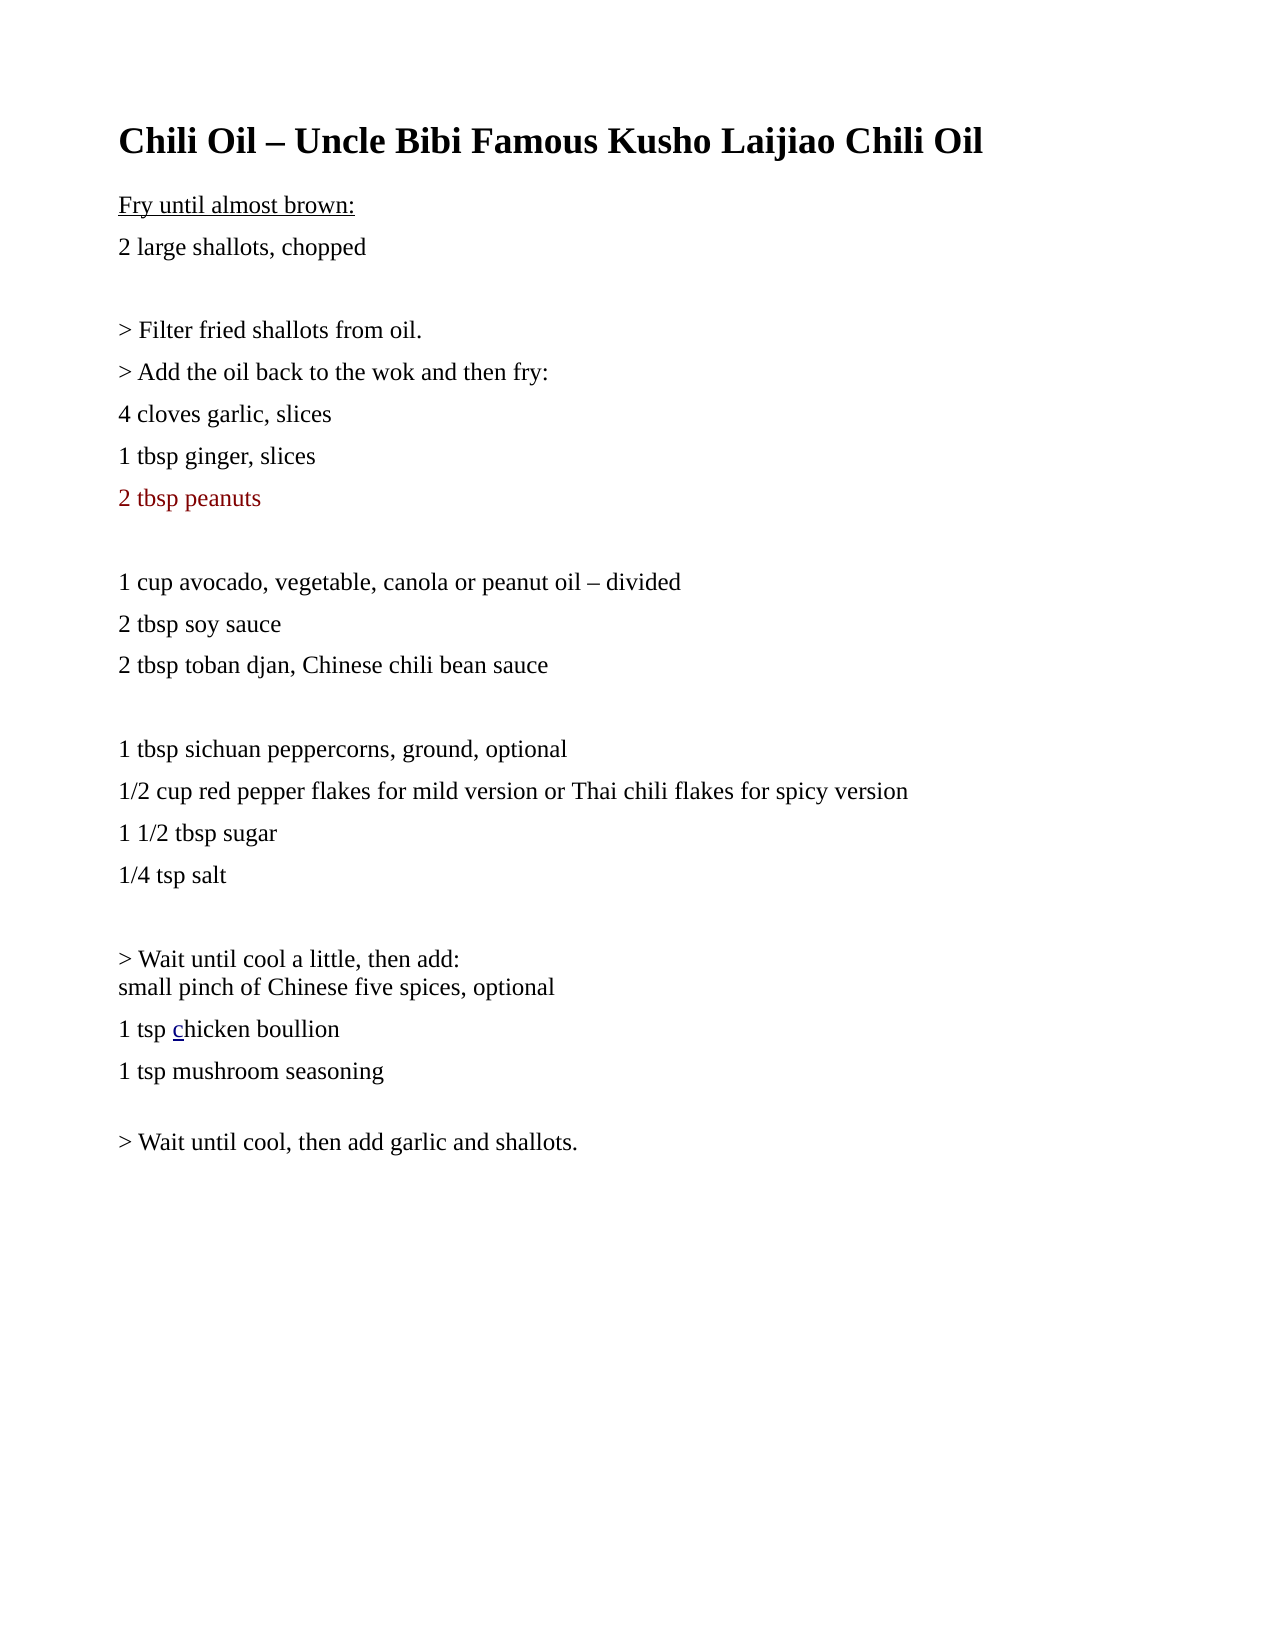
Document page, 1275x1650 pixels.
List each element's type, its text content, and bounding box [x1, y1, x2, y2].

text > Wait until cool a little, then add: [118, 944, 1157, 972]
list 1/4 tsp salt [118, 860, 1157, 889]
list 1 tbsp sichuan peppercorns, ground, optional [118, 734, 1157, 763]
list 1/2 cup red pepper flakes for mild version or Thai chili flakes for spicy version [118, 776, 1157, 805]
list small pinch of Chinese five spices, optional [118, 972, 1157, 1001]
list 1 tsp chicken boullion [118, 1014, 1157, 1043]
list 1 tsp mushroom seasoning [118, 1056, 1157, 1085]
text > Filter fried shallots from oil. [118, 316, 1157, 344]
text 4 cloves garlic, slices [118, 399, 1157, 428]
list 1 cup avocado, vegetable, canola or peanut oil – divided [118, 567, 1157, 596]
text > Add the oil back to the wok and then fry: [118, 357, 1157, 386]
text Chili Oil – Uncle Bibi Famous Kusho Laijiao Chili Oil [118, 118, 1157, 161]
list 2 large shallots, chopped [118, 232, 1157, 261]
text > Wait until cool, then add garlic and shallots. [118, 1127, 1157, 1156]
list Fry until almost brown: [118, 190, 1157, 219]
list 2 tbsp soy sauce [118, 609, 1157, 637]
list 1 1/2 tbsp sugar [118, 818, 1157, 847]
list 2 tbsp peanuts [118, 483, 1157, 512]
list 2 tbsp toban djan, Chinese chili bean sauce [118, 651, 1157, 679]
text 1 tbsp ginger, slices [118, 441, 1157, 470]
